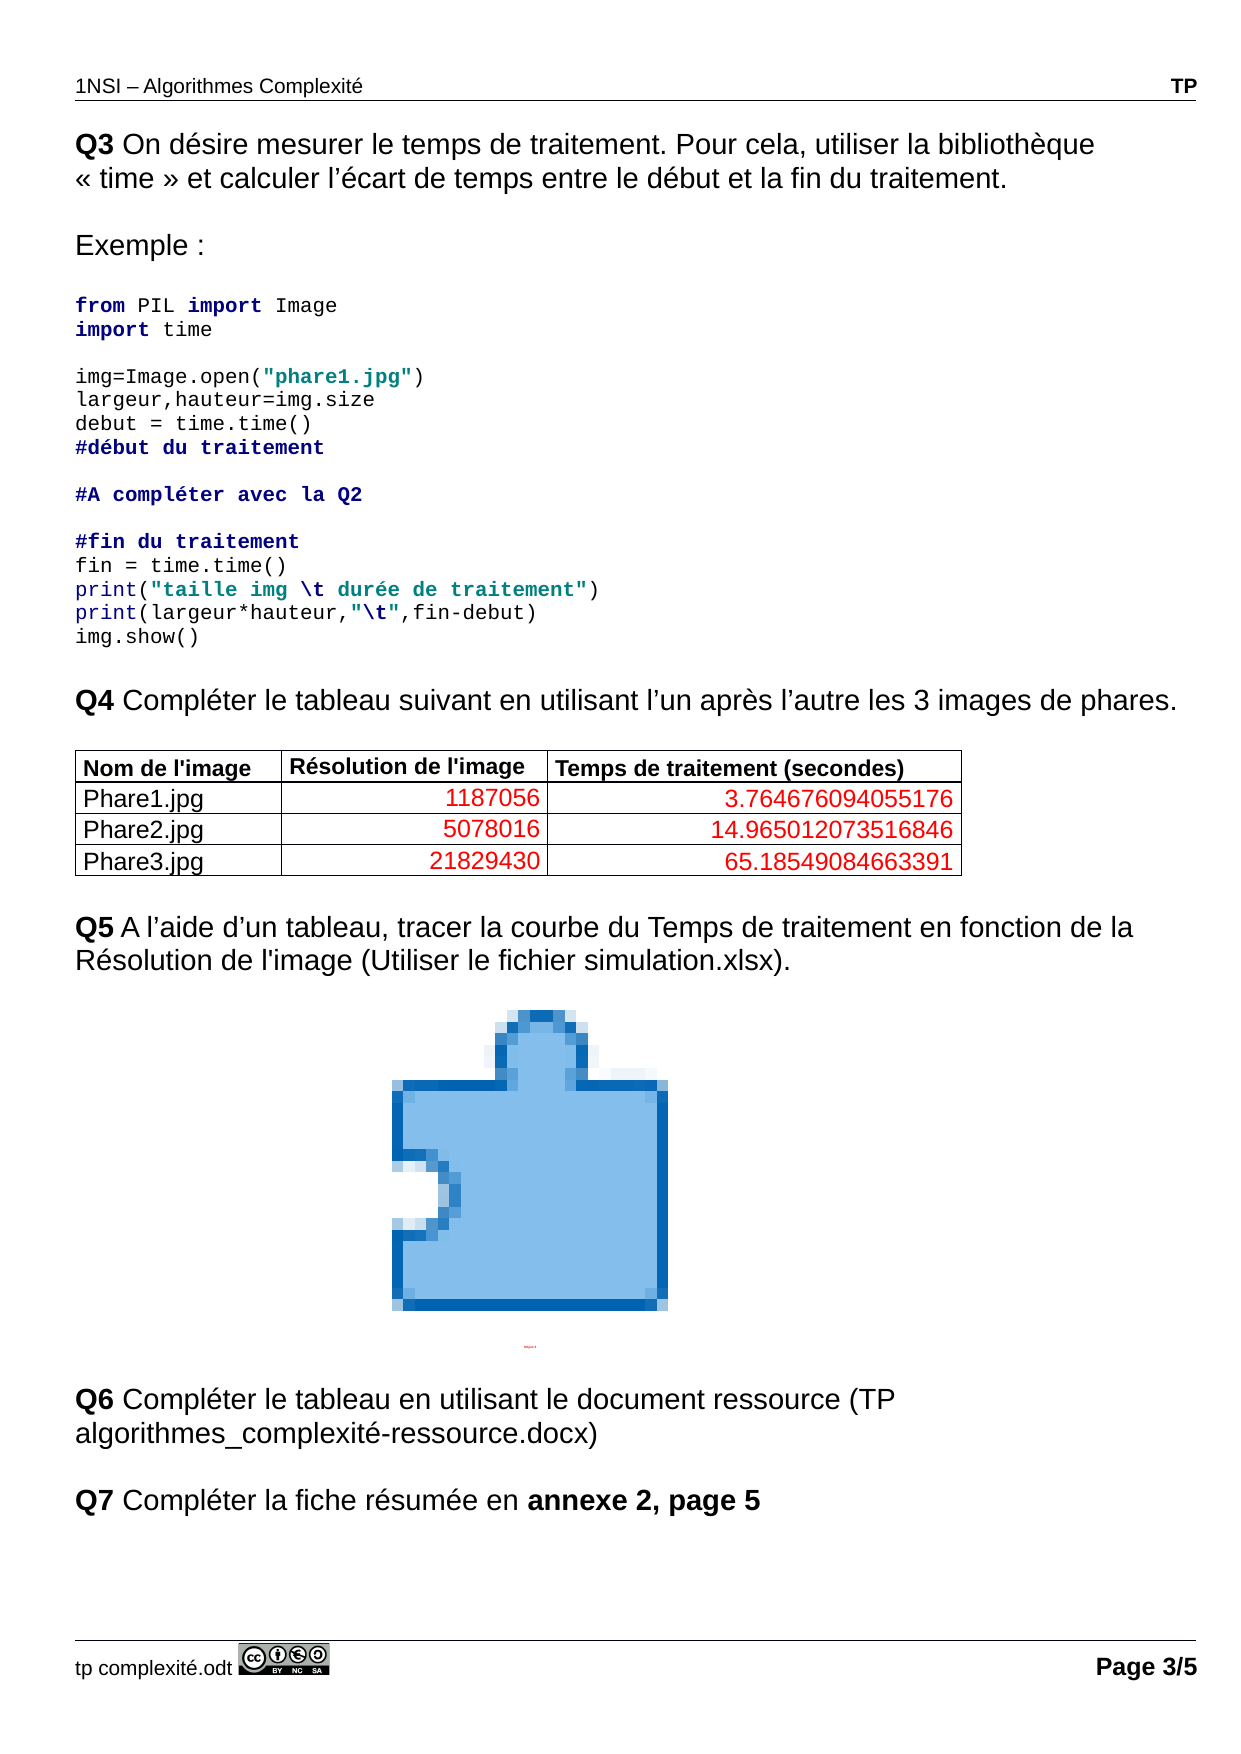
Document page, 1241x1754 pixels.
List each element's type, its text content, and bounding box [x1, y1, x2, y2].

table_cell 1187056 [282, 783, 547, 813]
text fin = time.time() print("taille img \t durée de traitement") print(largeur*hauteur,"\t",fin-debut) img.show() [75, 555, 1196, 649]
text Q6 Compléter le tableau en utilisant le document ressource (TP algorithmes_complexité-ressource.docx) [75, 1382, 1196, 1449]
text from PIL import Image import time img=Image.open("phare1.jpg") largeur,hauteur=img.size debut = time.time() #début du traitement [75, 295, 1196, 460]
text Q4 Compléter le tableau suivant en utilisant l’un après l’autre les 3 images de phares. [75, 683, 1196, 717]
table_cell 65.18549084663391 [548, 845, 961, 875]
text Exemple : [75, 228, 1196, 261]
table_cell Phare2.jpg [76, 814, 281, 844]
text Q5 A l’aide d’un tableau, tracer la courbe du Temps de traitement en fonction de la Résolution de l'image (Utiliser le fichier simulation.xlsx). [75, 910, 1196, 977]
table_cell 21829430 [282, 845, 547, 875]
table_cell 14.965012073516846 [548, 814, 961, 844]
table_header Nom de l'image [76, 751, 281, 781]
text Q3 On désire mesurer le temps de traitement. Pour cela, utiliser la bibliothèque « time » et calculer l’écart de temps entre le début et la fin du traitement. [75, 127, 1196, 194]
text #fin du traitement [75, 531, 1196, 555]
text Q7 Compléter la fiche résumée en annexe 2, page 5 [75, 1483, 1196, 1516]
table_header Résolution de l'image [282, 751, 547, 781]
text #A compléter avec la Q2 [75, 484, 1196, 508]
table_cell 5078016 [282, 814, 547, 844]
table_cell 3.764676094055176 [548, 783, 961, 813]
picture [238, 1643, 330, 1675]
table_header Temps de traitement (secondes) [548, 751, 961, 781]
table_cell Phare1.jpg [76, 783, 281, 813]
table_cell Phare3.jpg [76, 845, 281, 875]
